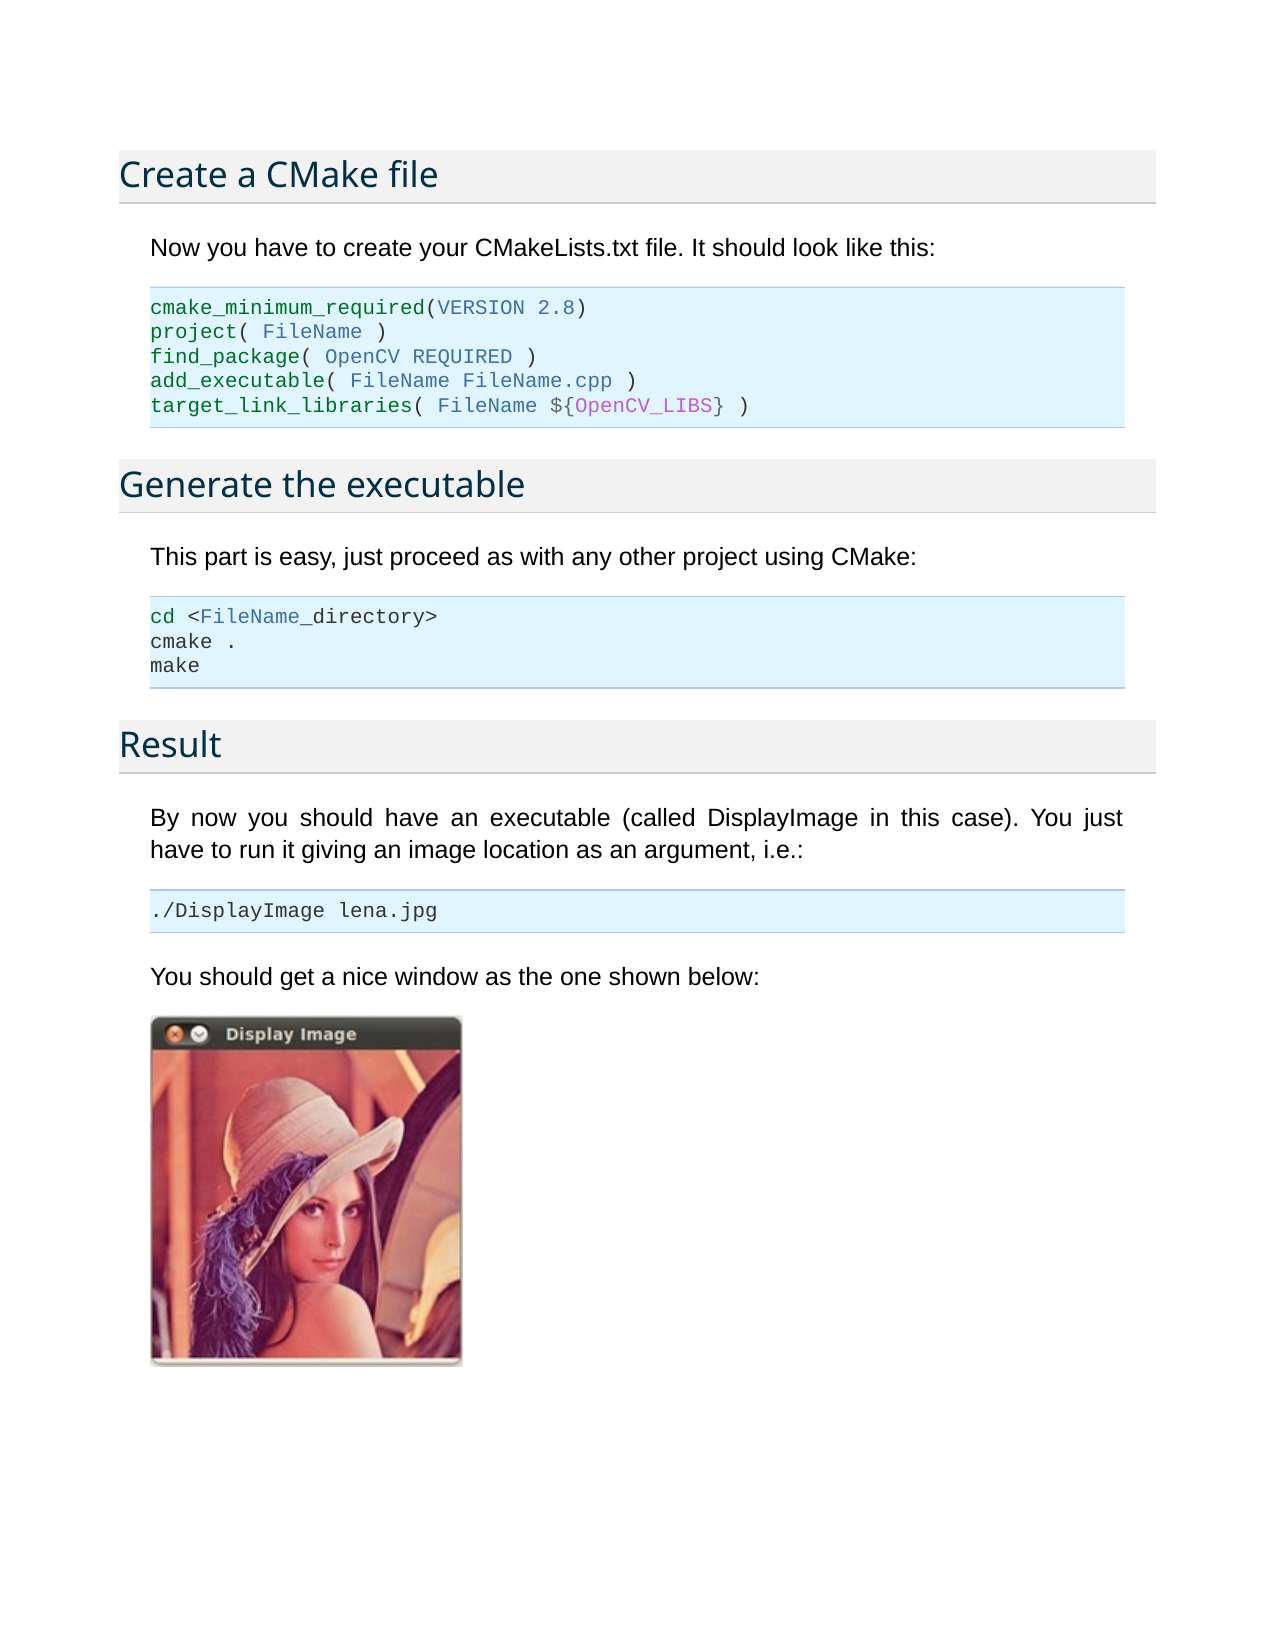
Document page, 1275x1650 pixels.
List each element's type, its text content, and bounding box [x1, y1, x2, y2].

text project( FileName ) [150, 321, 1125, 345]
subtitle Result [119, 720, 1156, 772]
text cd <FileName_directory> [150, 597, 1125, 630]
text add_executable( FileName FileName.cpp ) [150, 369, 1125, 384]
text You should get a nice window as the one shown below: [150, 958, 1125, 991]
text cmake_minimum_required(VERSION 2.8) [150, 288, 1125, 321]
text make [150, 644, 1125, 687]
text By now you should have an executable (called DisplayImage in this case). You just have to run it giving an image location as an argument, i.e.: [150, 799, 1125, 864]
subtitle Generate the executable [119, 459, 1156, 512]
text cmake . [150, 630, 1125, 644]
picture [150, 1015, 463, 1367]
text target_link_libraries( FileName ${OpenCV_LIBS} ) [150, 384, 1125, 427]
text This part is easy, just proceed as with any other project using CMake: [150, 538, 1125, 571]
text ./DisplayImage lena.jpg [150, 891, 1125, 932]
text Now you have to create your CMakeLists.txt file. It should look like this: [150, 229, 1125, 261]
text find_package( OpenCV REQUIRED ) [150, 345, 1125, 369]
subtitle Create a CMake file [119, 150, 1156, 202]
